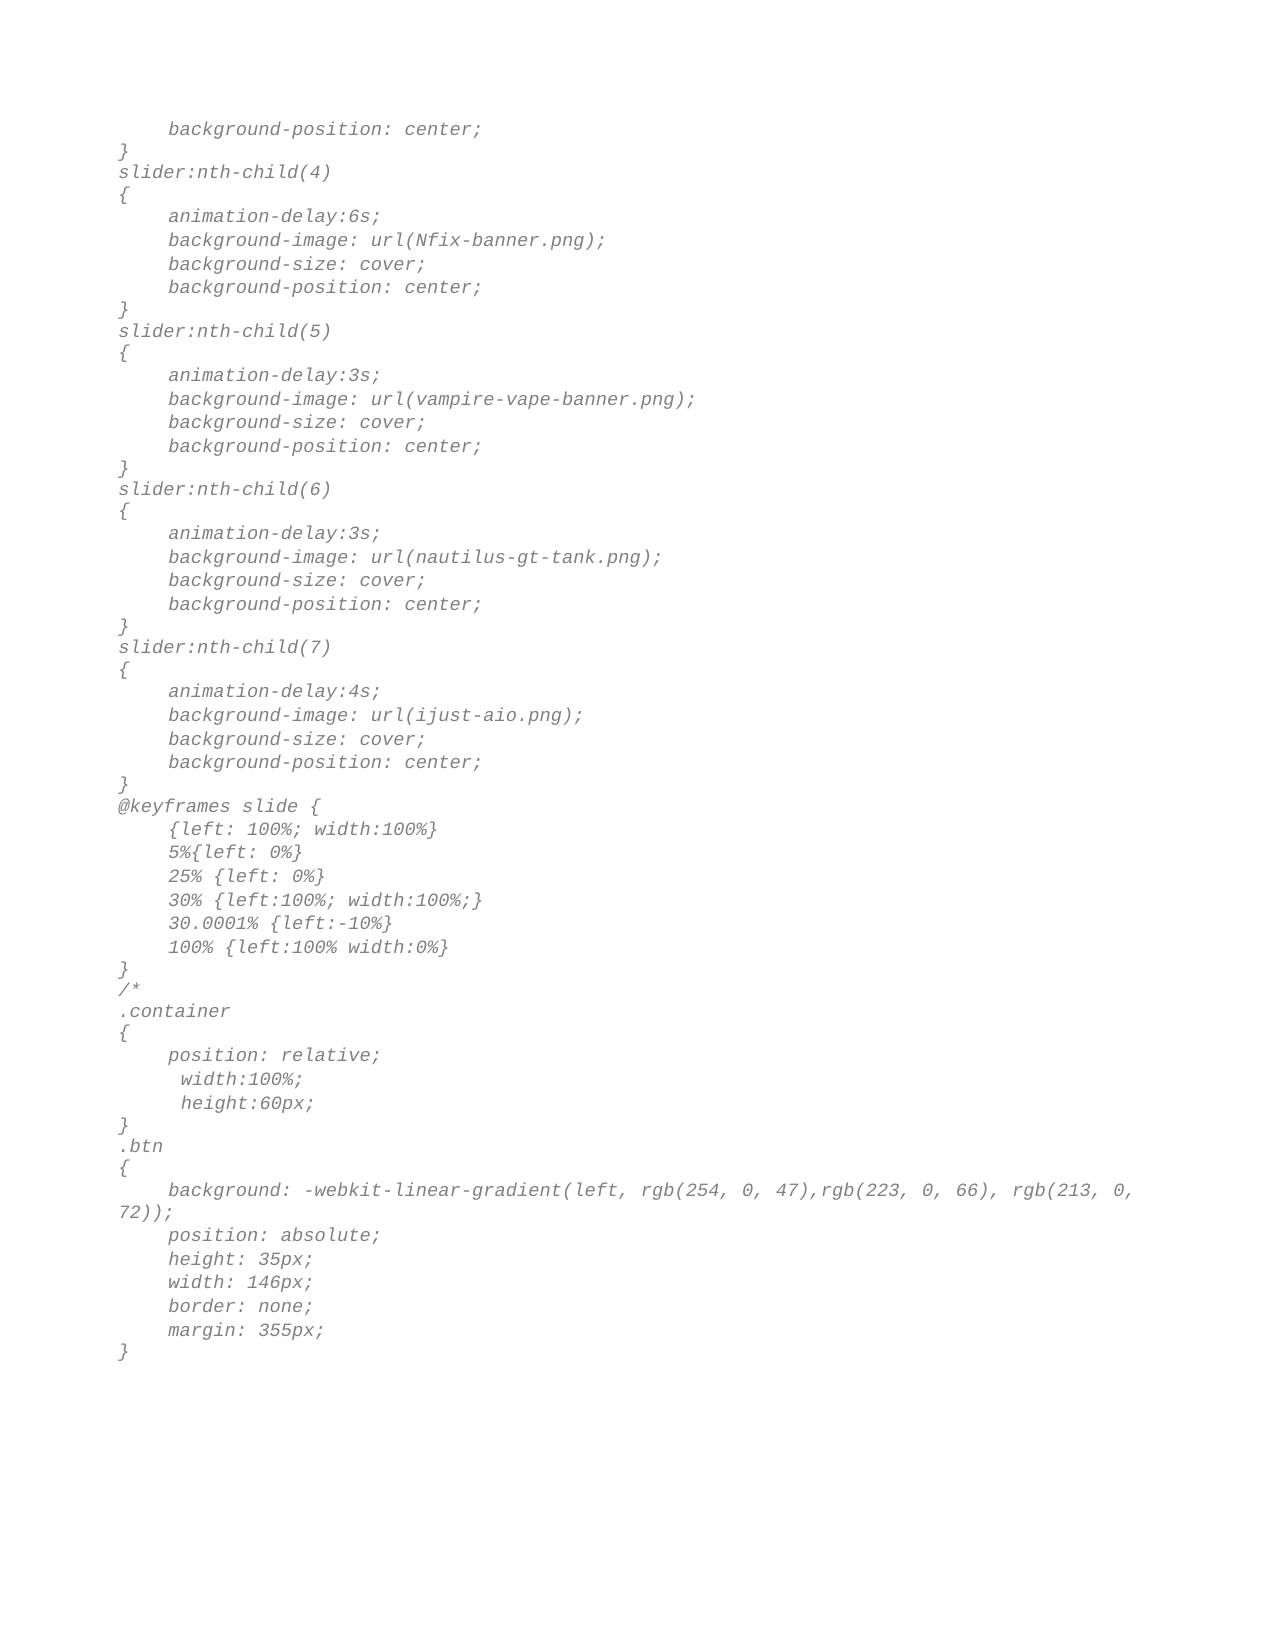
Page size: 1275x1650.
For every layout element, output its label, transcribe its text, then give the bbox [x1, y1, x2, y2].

text } [118, 458, 1157, 480]
text background-image: url(nautilus-gt-tank.png); [118, 546, 1157, 569]
text background-position: center; [118, 435, 1157, 458]
text { [118, 659, 1157, 681]
text background-position: center; [118, 276, 1157, 300]
text height: 35px; [118, 1248, 1157, 1271]
text @keyframes slide { [118, 796, 1157, 818]
text 5%{left: 0%} [118, 841, 1157, 865]
text 30% {left:100%; width:100%;} [118, 888, 1157, 912]
text /* [118, 981, 1157, 1002]
text slider:nth-child(4) [118, 163, 1157, 184]
text 30.0001% {left:-10%} [118, 912, 1157, 936]
text } [118, 1115, 1157, 1137]
text animation-delay:3s; [118, 522, 1157, 546]
text width: 146px; [118, 1271, 1157, 1295]
text background-position: center; [118, 118, 1157, 142]
text margin: 355px; [118, 1319, 1157, 1342]
text animation-delay:6s; [118, 206, 1157, 229]
text background: -webkit-linear-gradient(left, rgb(254, 0, 47),rgb(223, 0, 66), rgb(213, 0, 72)); [118, 1179, 1157, 1224]
text } [118, 300, 1157, 321]
text width:100%; [118, 1068, 1157, 1092]
text { [118, 184, 1157, 206]
text background-image: url(Nfix-banner.png); [118, 229, 1157, 253]
text border: none; [118, 1295, 1157, 1319]
text 25% {left: 0%} [118, 865, 1157, 888]
text {left: 100%; width:100%} [118, 818, 1157, 841]
text background-position: center; [118, 751, 1157, 775]
text slider:nth-child(6) [118, 480, 1157, 501]
text } [118, 617, 1157, 638]
text position: relative; [118, 1044, 1157, 1068]
text background-size: cover; [118, 728, 1157, 751]
text .btn [118, 1137, 1157, 1158]
text } [118, 959, 1157, 981]
text background-image: url(ijust-aio.png); [118, 704, 1157, 728]
text animation-delay:4s; [118, 681, 1157, 704]
text background-size: cover; [118, 411, 1157, 435]
text background-image: url(vampire-vape-banner.png); [118, 387, 1157, 411]
text position: absolute; [118, 1224, 1157, 1248]
text { [118, 1158, 1157, 1179]
text height:60px; [118, 1092, 1157, 1115]
text } [118, 775, 1157, 796]
text .container [118, 1002, 1157, 1023]
text } [118, 142, 1157, 163]
text 100% {left:100% width:0%} [118, 936, 1157, 959]
text { [118, 343, 1157, 364]
text { [118, 1023, 1157, 1044]
text animation-delay:3s; [118, 364, 1157, 387]
text background-size: cover; [118, 569, 1157, 593]
text } [118, 1342, 1157, 1363]
text { [118, 501, 1157, 522]
text slider:nth-child(7) [118, 638, 1157, 659]
text background-position: center; [118, 593, 1157, 617]
text slider:nth-child(5) [118, 321, 1157, 343]
text background-size: cover; [118, 253, 1157, 276]
